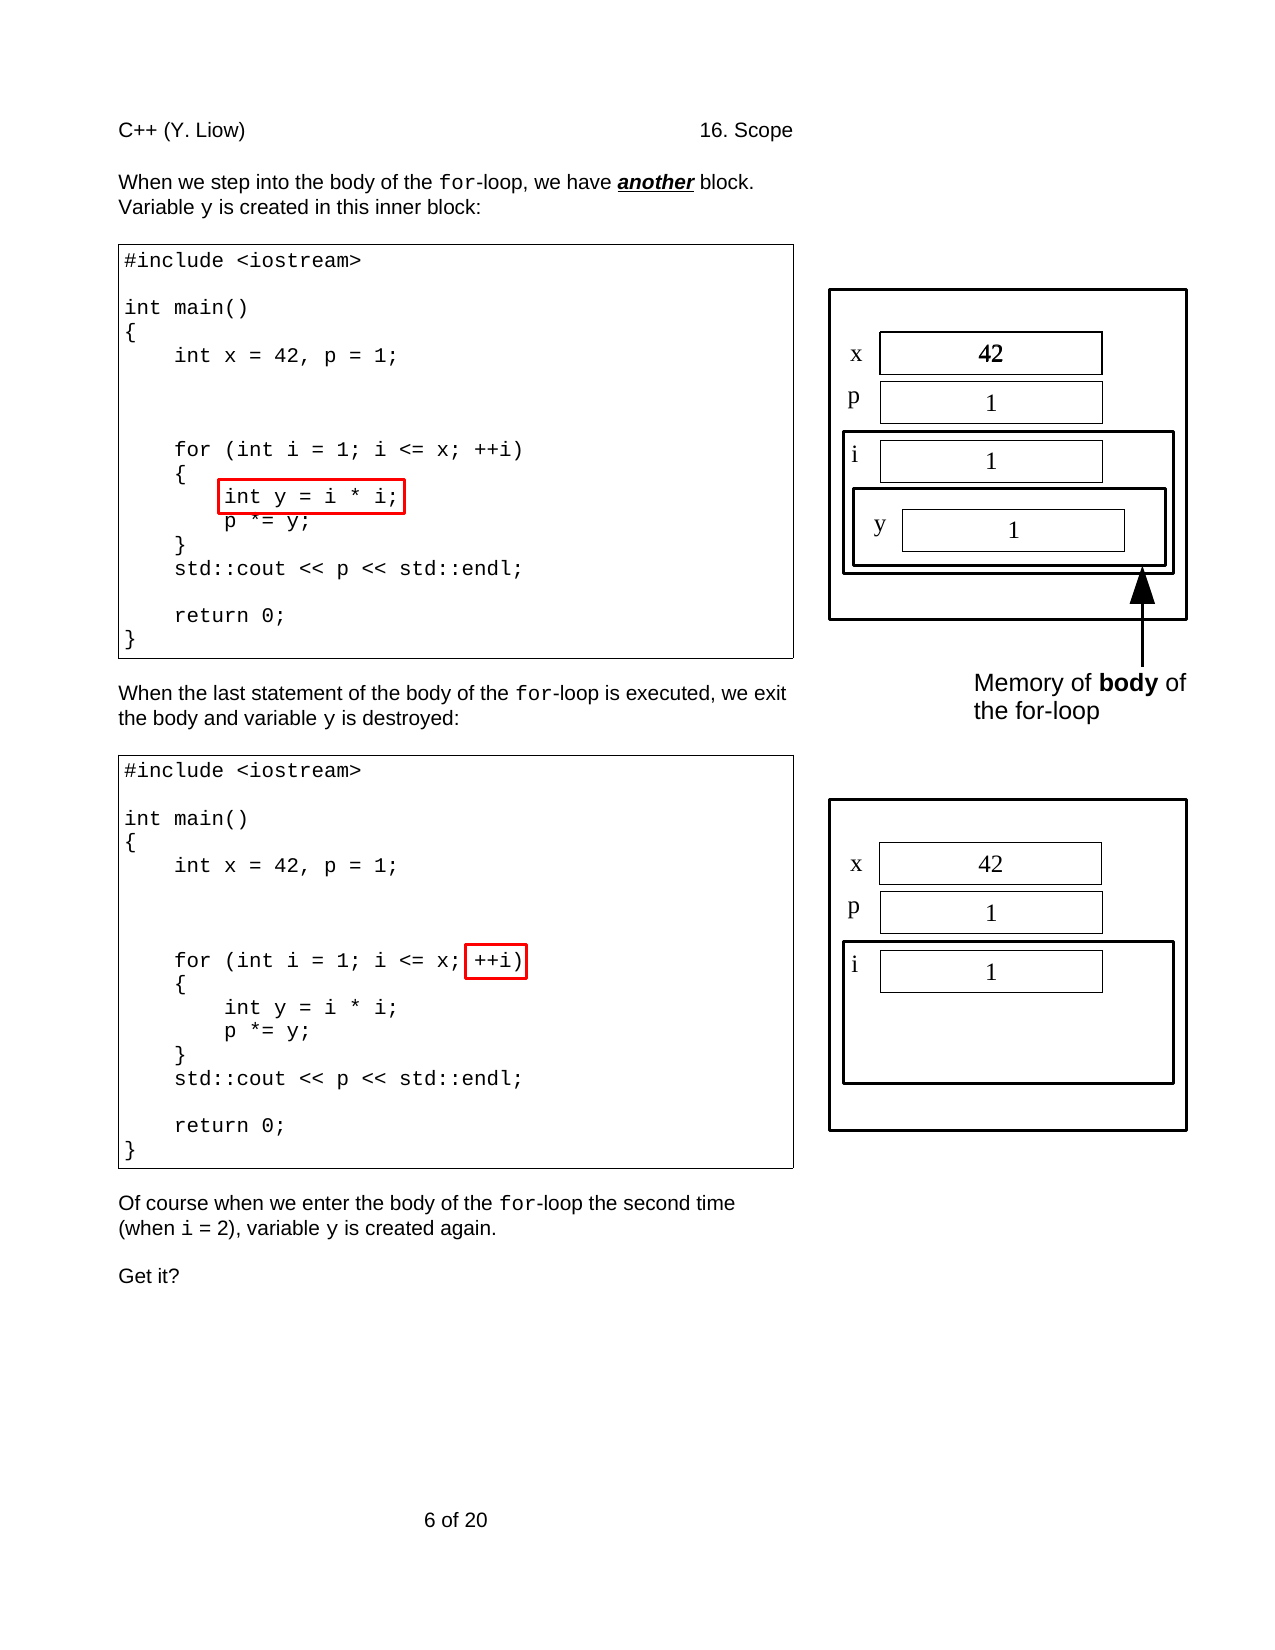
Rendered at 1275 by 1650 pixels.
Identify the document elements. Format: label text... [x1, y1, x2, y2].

text Get it? [118, 1265, 793, 1288]
text Of course when we enter the body of the for-loop the second time (when i = 2), variable y is created again. [118, 1191, 793, 1242]
table_header #include <iostream> int main() { int x = 42, p = 1; for (int i = 1; i <= x; ++i) { int y = i * i; p *= y; } std::cout << p << std::endl; return 0; } [119, 245, 793, 658]
table_header #include <iostream> int main() { int x = 42, p = 1; for (int i = 1; i <= x; ++i) { int y = i * i; p *= y; } std::cout << p << std::endl; return 0; } [119, 756, 793, 1168]
text When the last statement of the body of the for-loop is executed, we exit the body and variable y is destroyed: [118, 681, 793, 731]
text When we step into the body of the for-loop, we have another block. Variable y is created in this inner block: [118, 171, 793, 221]
